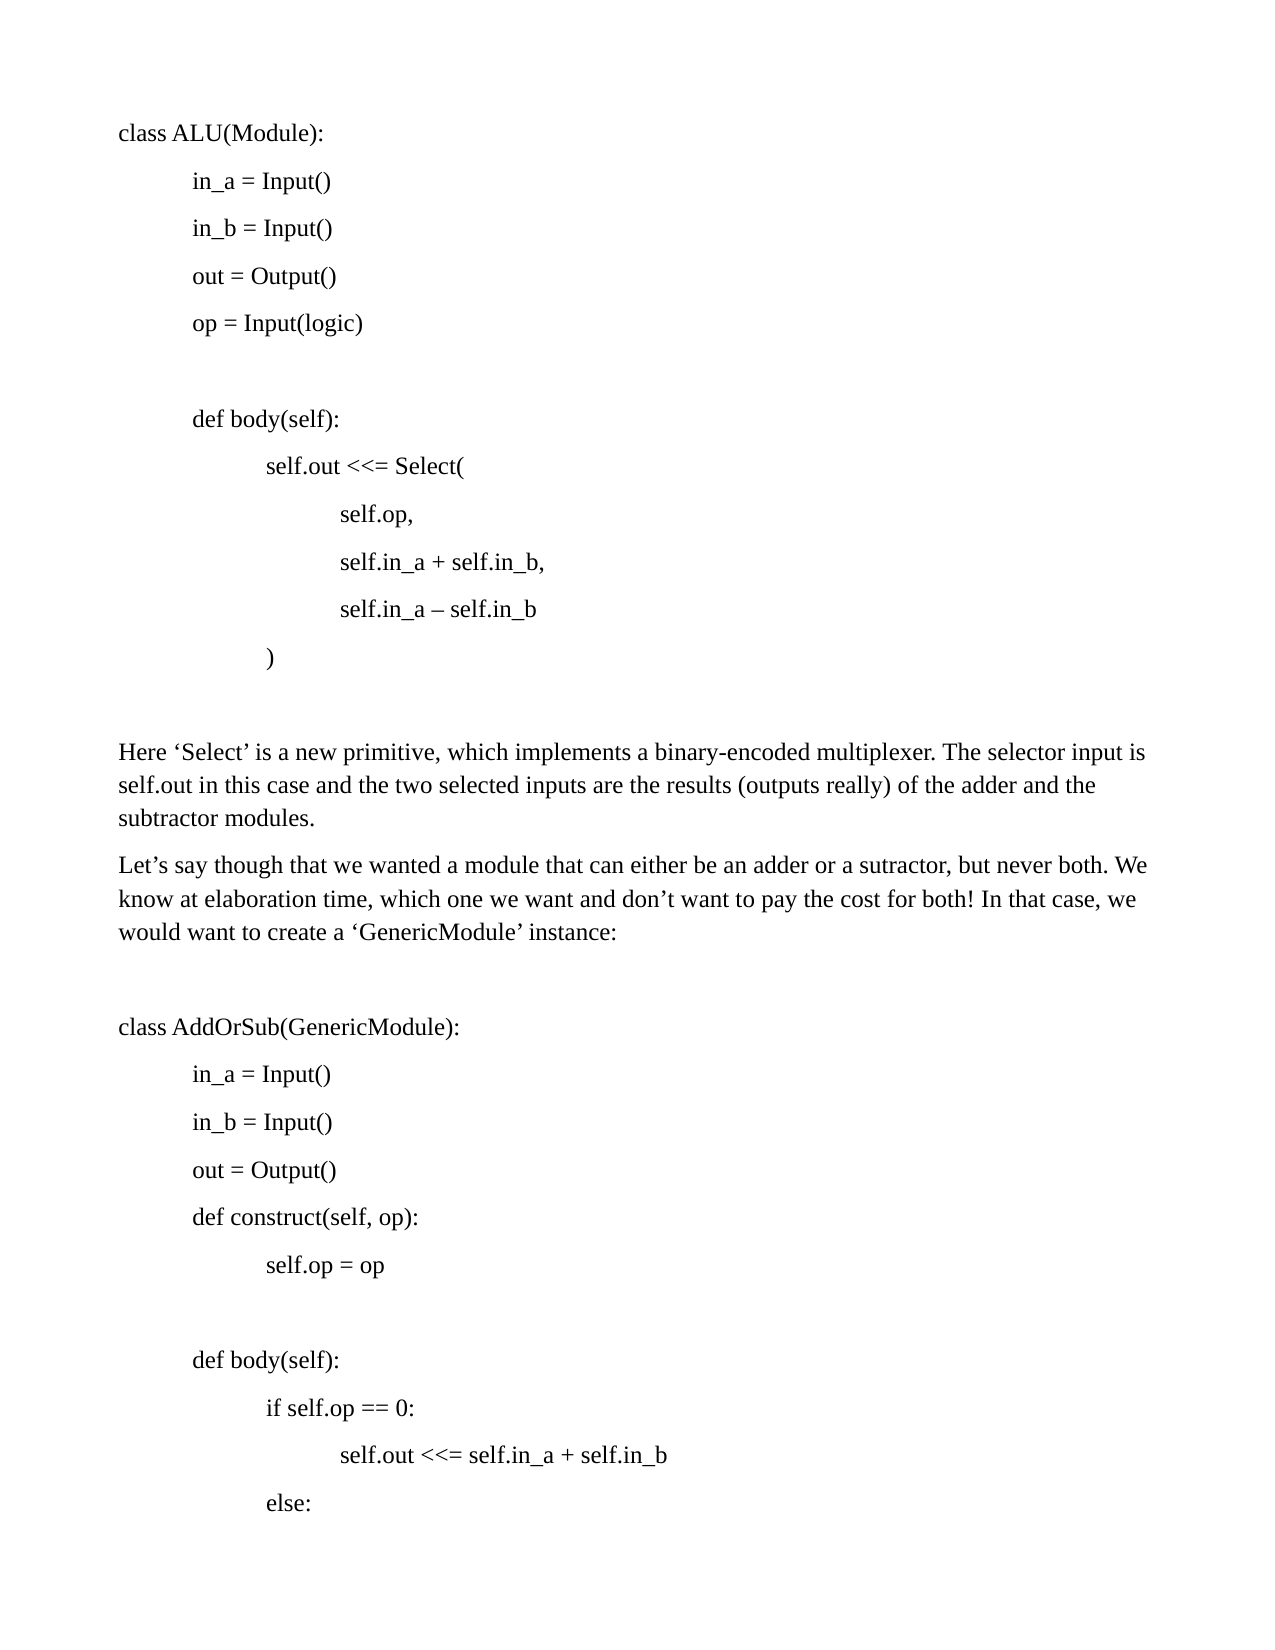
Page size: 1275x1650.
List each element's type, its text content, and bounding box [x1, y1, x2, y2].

text class AddOrSub(GenericModule): [118, 1012, 1157, 1041]
text Let’s say though that we wanted a module that can either be an adder or a sutractor, but never both. We know at elaboration time, which one we want and don’t want to pay the cost for both! In that case, we would want to create a ‘GenericModule’ instance: [118, 851, 1157, 945]
text op = Input(logic) [118, 308, 1157, 337]
text class ALU(Module): [118, 118, 1157, 147]
text self.out <<= self.in_a + self.in_b [118, 1440, 1157, 1469]
text in_a = Input() [118, 166, 1157, 194]
text def body(self): [118, 404, 1157, 432]
text out = Output() [118, 1155, 1157, 1183]
text if self.op == 0: [118, 1393, 1157, 1421]
text self.op = op [118, 1250, 1157, 1279]
text in_b = Input() [118, 1107, 1157, 1136]
text Here ‘Select’ is a new primitive, which implements a binary-encoded multiplexer. The selector input is self.out in this case and the two selected inputs are the results (outputs really) of the adder and the subtractor modules. [118, 737, 1157, 832]
text else: [118, 1488, 1157, 1517]
text self.in_a + self.in_b, [118, 547, 1157, 575]
text in_a = Input() [118, 1059, 1157, 1088]
text def construct(self, op): [118, 1202, 1157, 1231]
text out = Output() [118, 261, 1157, 290]
text self.out <<= Select( [118, 451, 1157, 480]
text in_b = Input() [118, 213, 1157, 242]
text def body(self): [118, 1345, 1157, 1374]
text self.in_a – self.in_b [118, 594, 1157, 623]
text self.op, [118, 499, 1157, 528]
text ) [118, 642, 1157, 671]
